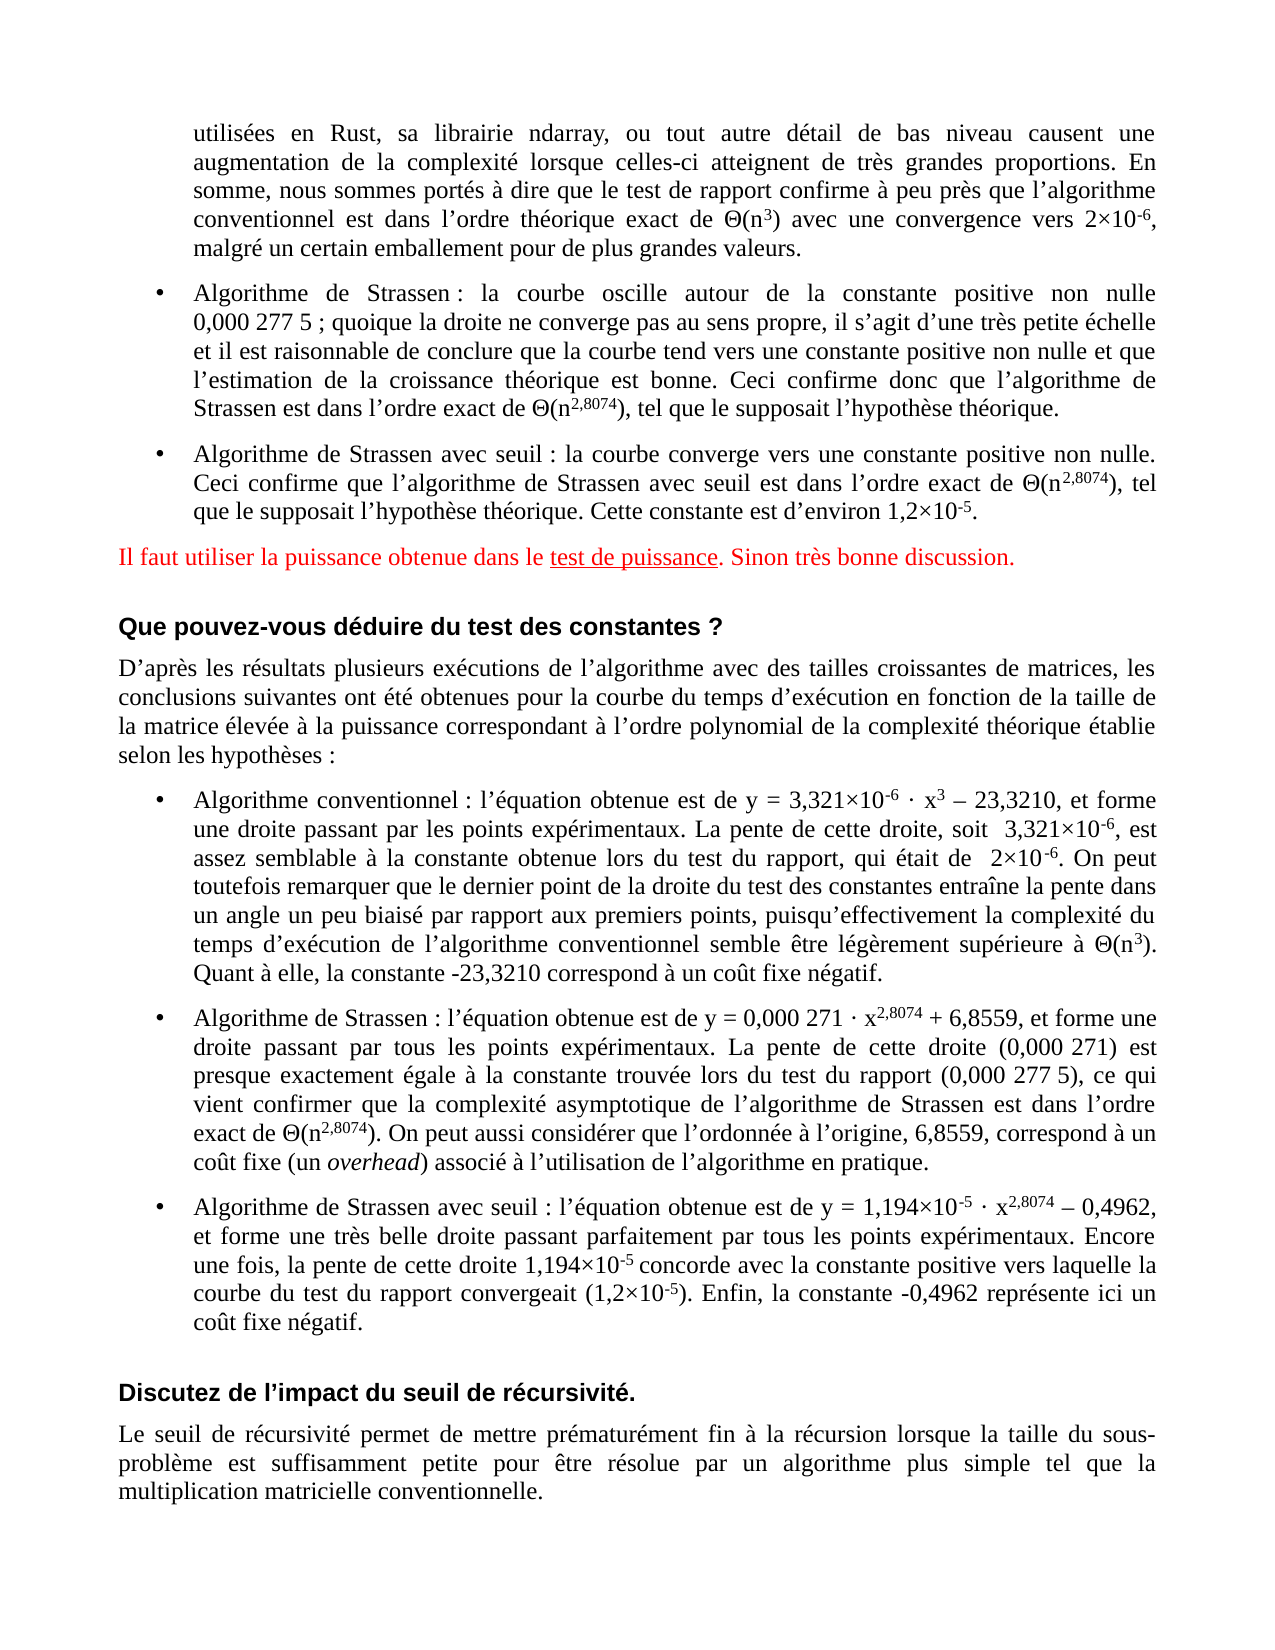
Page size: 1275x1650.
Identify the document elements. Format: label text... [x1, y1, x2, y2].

list Algorithme de Strassen avec seuil : l’équation obtenue est de y = 1,194×10-5 · x2,8074 – 0,4962, et forme une très belle droite passant parfaitement par tous les points expérimentaux. Encore une fois, la pente de cette droite 1,194×10-5 concorde avec la constante positive vers laquelle la courbe du test du rapport convergeait (1,2×10-5). Enfin, la constante -0,4962 représente ici un coût fixe négatif. [156, 1192, 1157, 1336]
subtitle Que pouvez-vous déduire du test des constantes ? [118, 612, 1157, 641]
text Il faut utiliser la puissance obtenue dans le test de puissance. Sinon très bonne discussion. [118, 542, 1157, 571]
list Algorithme de Strassen : la courbe oscille autour de la constante positive non nulle 0,000 277 5 ; quoique la droite ne converge pas au sens propre, il s’agit d’une très petite échelle et il est raisonnable de conclure que la courbe tend vers une constante positive non nulle et que l’estimation de la croissance théorique est bonne. Ceci confirme donc que l’algorithme de Strassen est dans l’ordre exact de Θ(n2,8074), tel que le supposait l’hypothèse théorique. [156, 278, 1157, 422]
list Algorithme conventionnel : l’équation obtenue est de y = 3,321×10-6 · x3 – 23,3210, et forme une droite passant par les points expérimentaux. La pente de cette droite, soit 3,321×10-6, est assez semblable à la constante obtenue lors du test du rapport, qui était de 2×10-6. On peut toutefois remarquer que le dernier point de la droite du test des constantes entraîne la pente dans un angle un peu biaisé par rapport aux premiers points, puisqu’effectivement la complexité du temps d’exécution de l’algorithme conventionnel semble être légèrement supérieure à Θ(n3). Quant à elle, la constante -23,3210 correspond à un coût fixe négatif. [156, 785, 1157, 986]
list utilisées en Rust, sa librairie ndarray, ou tout autre détail de bas niveau causent une augmentation de la complexité lorsque celles-ci atteignent de très grandes proportions. En somme, nous sommes portés à dire que le test de rapport confirme à peu près que l’algorithme conventionnel est dans l’ordre théorique exact de Θ(n3) avec une convergence vers 2×10-6, malgré un certain emballement pour de plus grandes valeurs. [156, 118, 1157, 262]
text D’après les résultats plusieurs exécutions de l’algorithme avec des tailles croissantes de matrices, les conclusions suivantes ont été obtenues pour la courbe du temps d’exécution en fonction de la taille de la matrice élevée à la puissance correspondant à l’ordre polynomial de la complexité théorique établie selon les hypothèses : [118, 653, 1157, 768]
list Algorithme de Strassen : l’équation obtenue est de y = 0,000 271 · x2,8074 + 6,8559, et forme une droite passant par tous les points expérimentaux. La pente de cette droite (0,000 271) est presque exactement égale à la constante trouvée lors du test du rapport (0,000 277 5), ce qui vient confirmer que la complexité asymptotique de l’algorithme de Strassen est dans l’ordre exact de Θ(n2,8074). On peut aussi considérer que l’ordonnée à l’origine, 6,8559, correspond à un coût fixe (un overhead) associé à l’utilisation de l’algorithme en pratique. [156, 1003, 1157, 1176]
subtitle Discutez de l’impact du seuil de récursivité. [118, 1378, 1157, 1406]
text Le seuil de récursivité permet de mettre prématurément fin à la récursion lorsque la taille du sous-problème est suffisamment petite pour être résolue par un algorithme plus simple tel que la multiplication matricielle conventionnelle. [118, 1419, 1157, 1505]
list Algorithme de Strassen avec seuil : la courbe converge vers une constante positive non nulle. Ceci confirme que l’algorithme de Strassen avec seuil est dans l’ordre exact de Θ(n2,8074), tel que le supposait l’hypothèse théorique. Cette constante est d’environ 1,2×10-5. [156, 439, 1157, 525]
